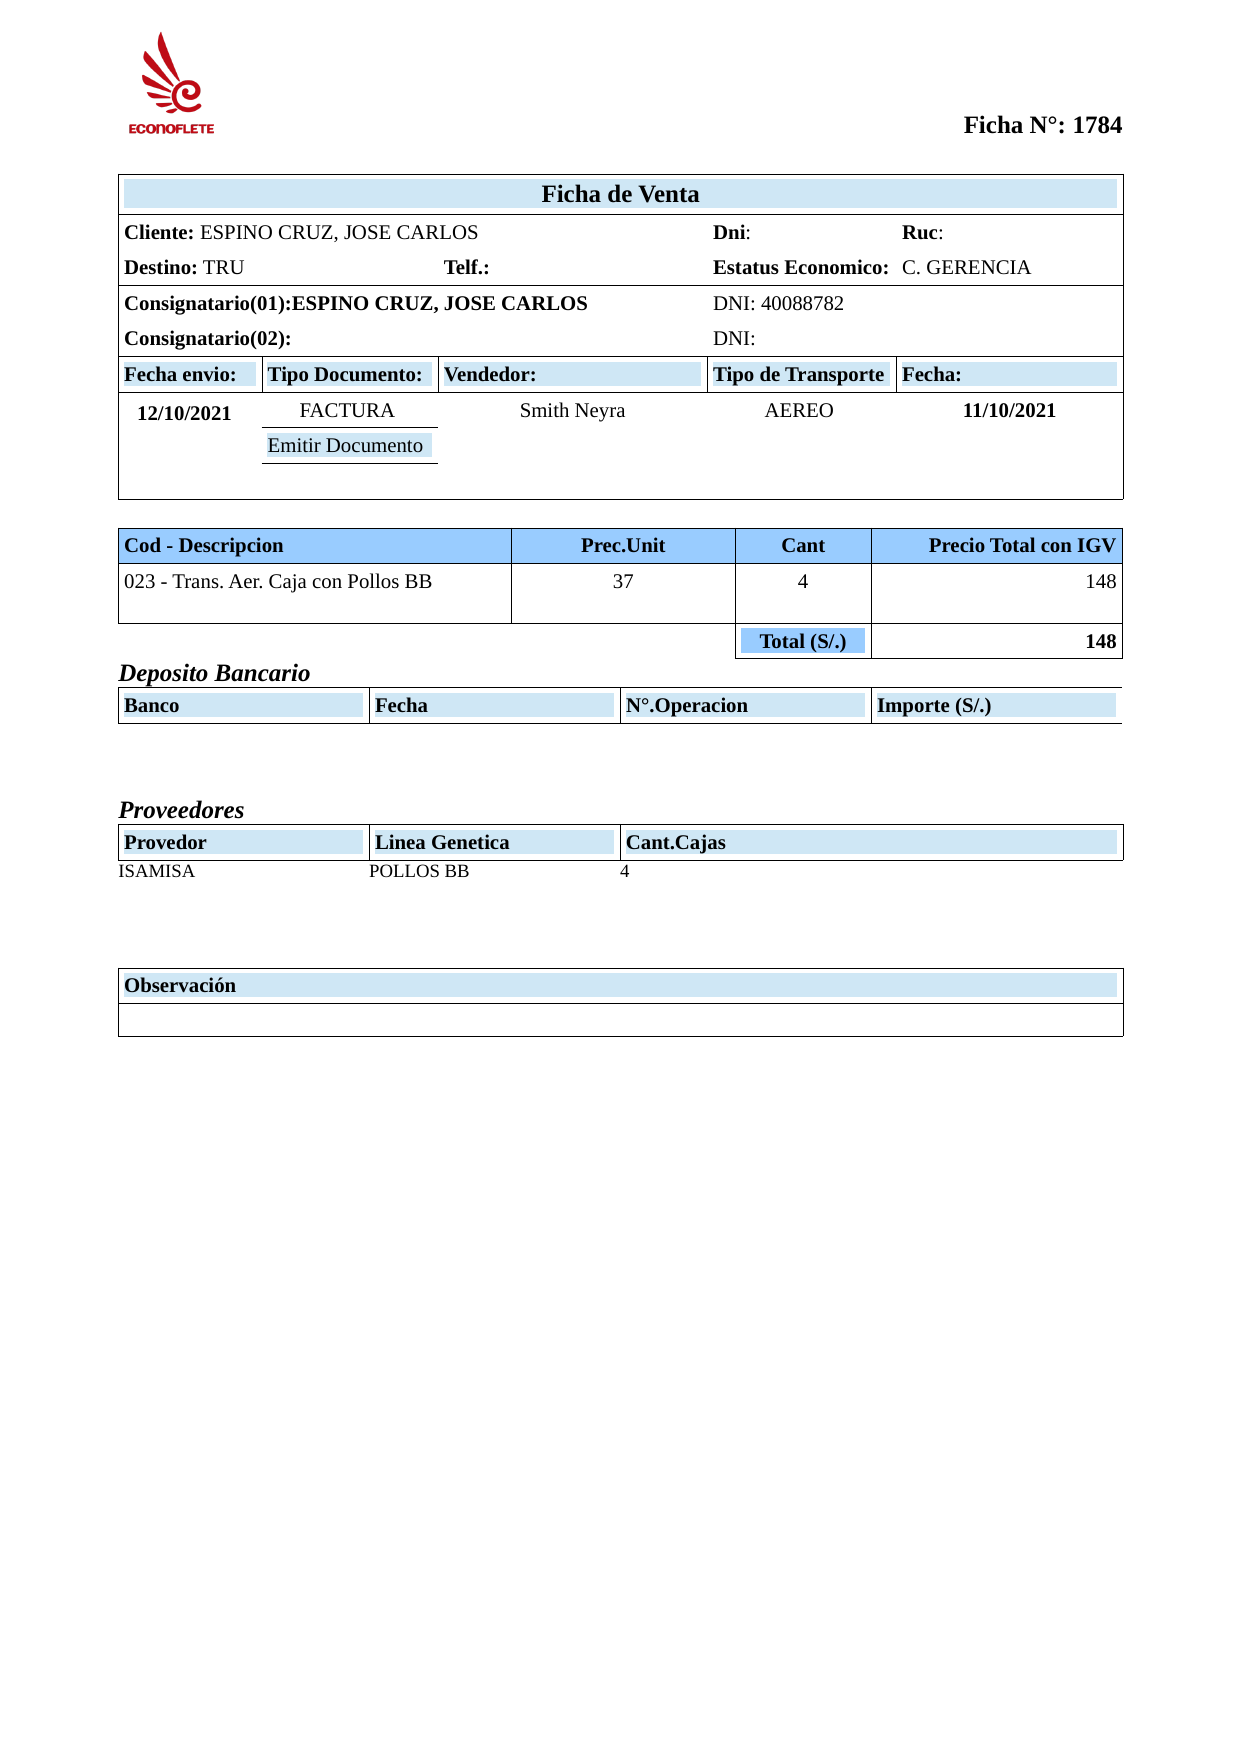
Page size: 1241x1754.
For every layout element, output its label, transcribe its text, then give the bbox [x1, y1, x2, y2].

table_cell [118, 924, 369, 946]
text Deposito Bancario [118, 658, 1122, 687]
table_cell Smith Neyra [438, 393, 707, 498]
table_header N°.Operacion [621, 688, 871, 723]
table_cell [871, 724, 1122, 747]
table_cell Cliente: ESPINO CRUZ, JOSE CARLOS [119, 215, 707, 249]
table_cell Destino: TRU [119, 249, 438, 285]
table_cell 023 - Trans. Aer. Caja con Pollos BB [119, 564, 511, 623]
table_cell Emitir Documento [262, 428, 438, 463]
table_cell [119, 1004, 1123, 1036]
table_cell [511, 624, 735, 658]
table_cell Ruc: [896, 215, 1123, 249]
table_cell [369, 881, 620, 903]
table_cell Consignatario(01):ESPINO CRUZ, JOSE CARLOS [119, 286, 707, 321]
table_cell Telf.: [438, 249, 707, 285]
table_cell [118, 946, 369, 967]
table_cell [620, 946, 1123, 967]
table_cell [620, 724, 871, 747]
table_header Linea Genetica [370, 825, 620, 859]
table_cell 148 [872, 564, 1122, 623]
table_cell Dni: [707, 215, 896, 249]
table_cell [620, 903, 1123, 924]
table_cell Total (S/.) [736, 624, 871, 658]
table_cell [871, 771, 1122, 795]
table_cell [118, 771, 369, 795]
table_cell ISAMISA [118, 861, 369, 881]
table_cell [620, 747, 871, 771]
table_header Prec.Unit [512, 529, 735, 563]
table_cell [620, 924, 1123, 946]
table_cell [369, 946, 620, 967]
picture [118, 31, 225, 134]
table_cell FACTURA [262, 393, 438, 427]
table_header Ficha de Venta [119, 175, 1123, 214]
table_cell C. GERENCIA [896, 249, 1123, 285]
table_cell Estatus Economico: [707, 249, 896, 285]
table_cell [369, 771, 620, 795]
table_cell [620, 771, 871, 795]
table_header Banco [119, 688, 369, 723]
table_cell [871, 747, 1122, 771]
table_cell Tipo Documento: [263, 357, 438, 392]
table_cell [118, 624, 511, 658]
table_cell [118, 903, 369, 924]
table_cell [118, 881, 369, 903]
table_header Fecha [370, 688, 620, 723]
table_cell Tipo de Transporte [708, 357, 896, 392]
table_cell [369, 903, 620, 924]
table_header Observación [119, 969, 1123, 1003]
table_cell [620, 881, 1123, 903]
table_header Cant [736, 529, 871, 563]
table_cell Vendedor: [439, 357, 707, 392]
table_cell POLLOS BB [369, 861, 620, 881]
table_cell 148 [872, 624, 1122, 658]
table_cell 4 [620, 861, 1123, 881]
table_cell Consignatario(02): [119, 321, 707, 356]
table_header Provedor [119, 825, 369, 859]
table_cell 11/10/2021 [896, 393, 1123, 498]
table_cell 12/10/2021 [119, 393, 262, 498]
table_header Precio Total con IGV [872, 529, 1122, 563]
text Proveedores [118, 795, 1122, 824]
table_cell [118, 747, 369, 771]
table_cell 37 [512, 564, 735, 623]
table_cell AEREO [707, 393, 896, 498]
table_cell [369, 924, 620, 946]
table_cell DNI: 40088782 [707, 286, 1123, 321]
table_cell [118, 724, 369, 747]
table_cell [369, 747, 620, 771]
table_header Cod - Descripcion [119, 529, 511, 563]
table_cell [262, 464, 438, 498]
table_header Importe (S/.) [872, 688, 1122, 723]
table_cell Fecha envio: [119, 357, 262, 392]
table_cell Fecha: [897, 357, 1123, 392]
table_cell [369, 724, 620, 747]
table_cell DNI: [707, 321, 1123, 356]
table_cell 4 [736, 564, 871, 623]
table_header Cant.Cajas [621, 825, 1123, 859]
